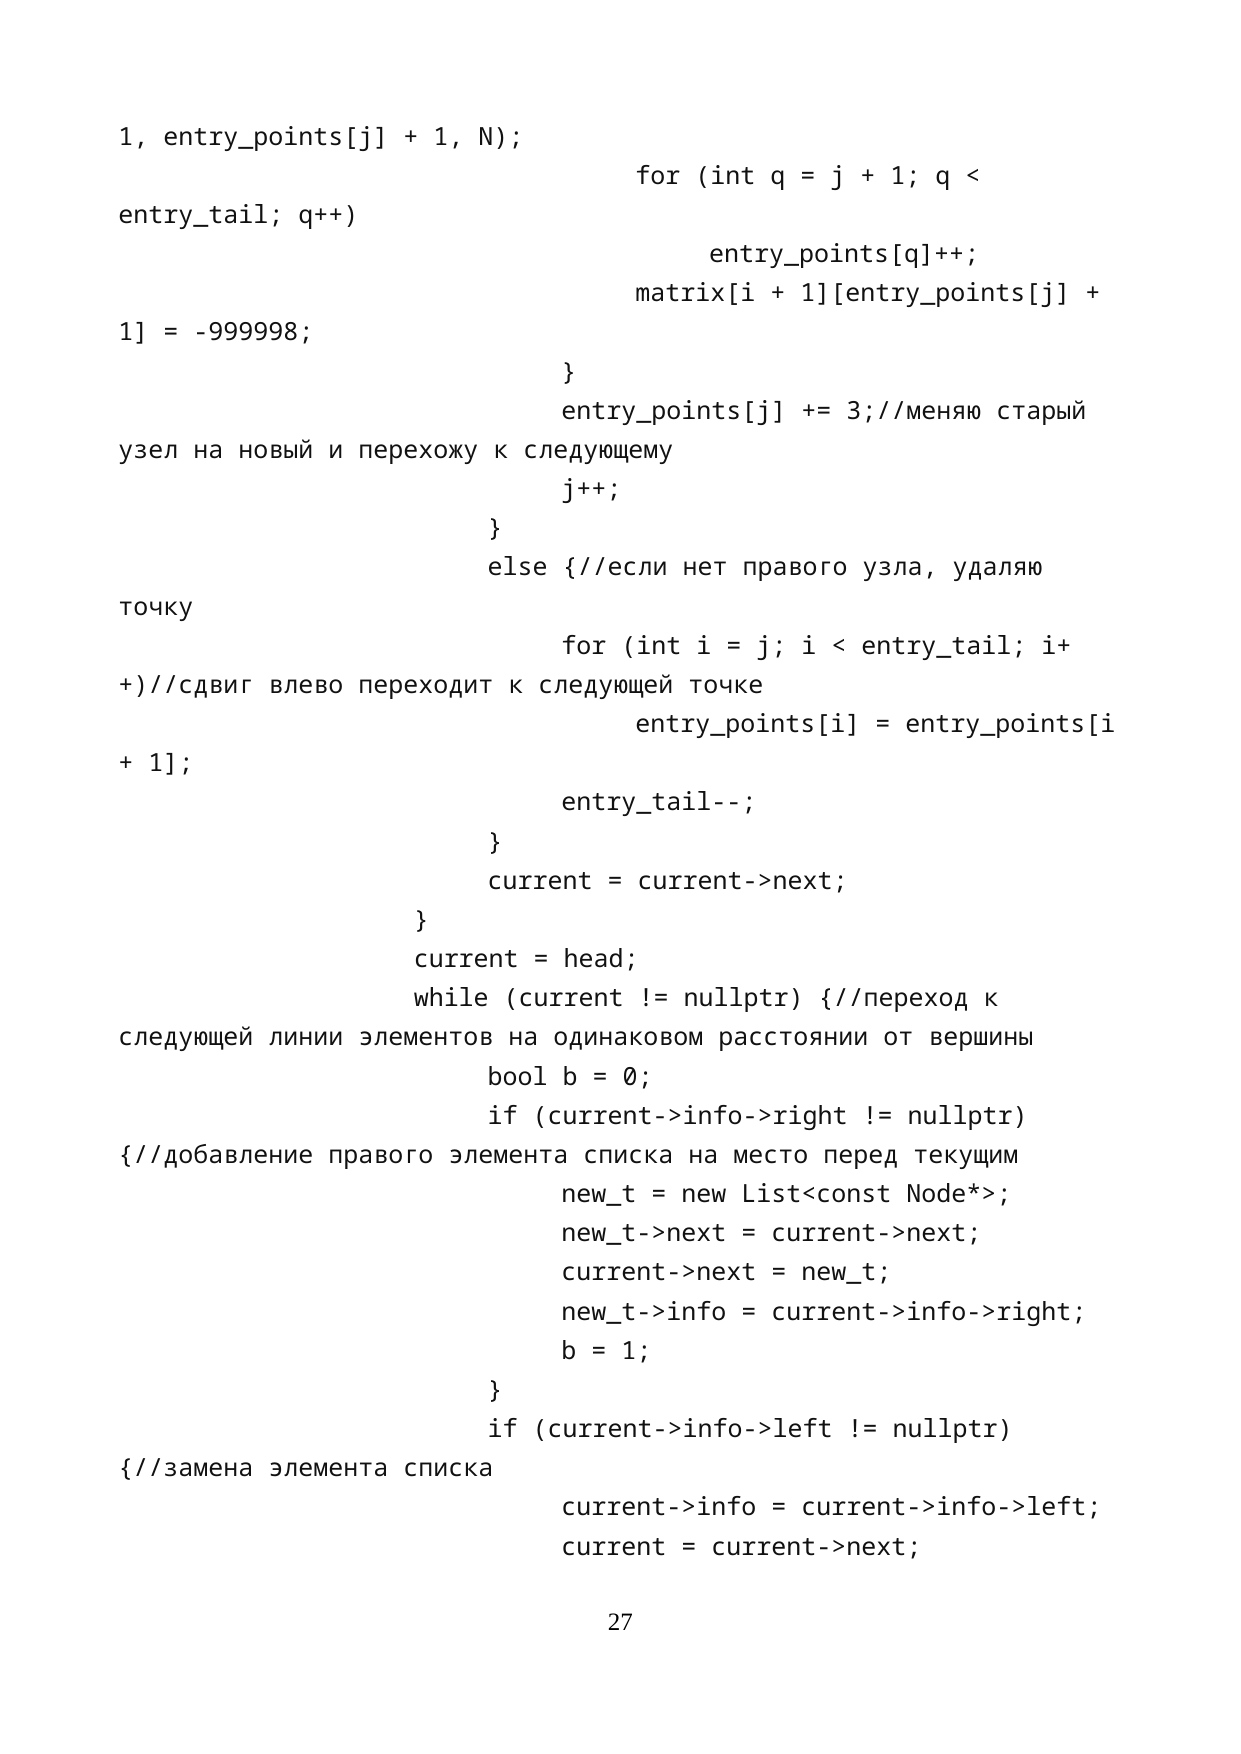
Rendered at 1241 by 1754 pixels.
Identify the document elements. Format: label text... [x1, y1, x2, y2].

text else {//если нет правого узла, удаляю точку [118, 549, 1122, 622]
text current = current->next; [118, 1528, 1122, 1562]
text entry_points[j] += 3;//меняю старый узел на новый и перехожу к следующему [118, 392, 1122, 466]
text entry_points[i] = entry_points[i + 1]; [118, 706, 1122, 779]
text if (current->info->left != nullptr) {//замена элемента списка [118, 1411, 1122, 1484]
text } [118, 510, 1122, 544]
text while (current != nullptr) {//переход к следующей линии элементов на одинаковом расстоянии от вершины [118, 980, 1122, 1053]
text for (int q = j + 1; q < entry_tail; q++) [118, 157, 1122, 231]
text } [118, 1371, 1122, 1406]
text for (int i = j; i < entry_tail; i++)//сдвиг влево переходит к следующей точке [118, 627, 1122, 701]
text if (current->info->right != nullptr) {//добавление правого элемента списка на место перед текущим [118, 1097, 1122, 1171]
text new_t = new List<const Node*>; [118, 1176, 1122, 1210]
text 1, entry_points[j] + 1, N); [118, 118, 1122, 152]
text } [118, 353, 1122, 387]
text entry_points[q]++; [118, 236, 1122, 270]
text j++; [118, 471, 1122, 505]
text current->info = current->info->left; [118, 1489, 1122, 1523]
text entry_tail--; [118, 784, 1122, 818]
text new_t->info = current->info->right; [118, 1293, 1122, 1327]
text b = 1; [118, 1332, 1122, 1366]
text } [118, 823, 1122, 857]
text } [118, 901, 1122, 936]
text current = current->next; [118, 862, 1122, 896]
text new_t->next = current->next; [118, 1215, 1122, 1249]
text current->next = new_t; [118, 1254, 1122, 1288]
text current = head; [118, 941, 1122, 975]
text matrix[i + 1][entry_points[j] + 1] = -999998; [118, 275, 1122, 348]
text bool b = 0; [118, 1058, 1122, 1092]
